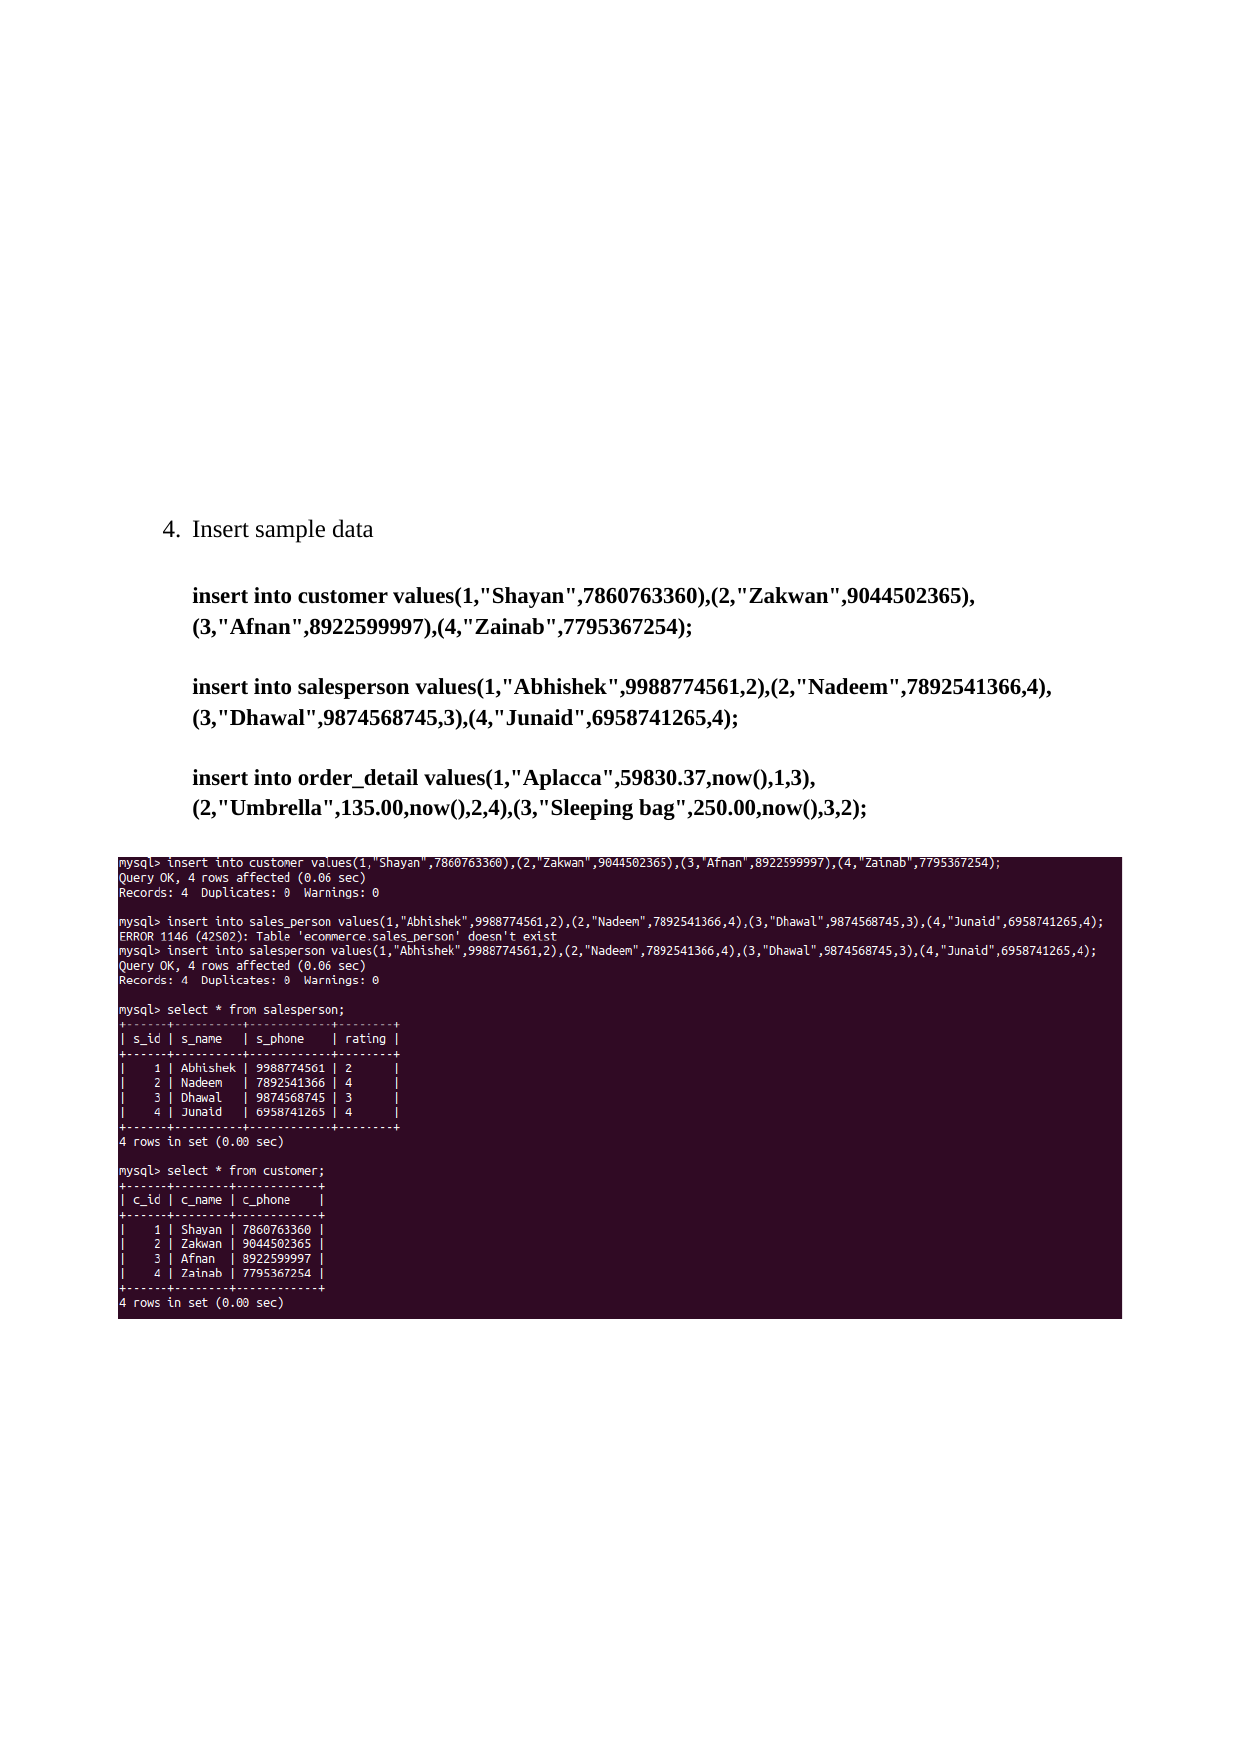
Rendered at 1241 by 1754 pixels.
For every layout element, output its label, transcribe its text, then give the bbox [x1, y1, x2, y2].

text insert into customer values(1,"Shayan",7860763360),(2,"Zakwan",9044502365), (3,"Afnan",8922599997),(4,"Zainab",7795367254); [118, 580, 1122, 639]
text insert into order_detail values(1,"Aplacca",59830.37,now(),1,3), (2,"Umbrella",135.00,now(),2,4),(3,"Sleeping bag",250.00,now(),3,2); [118, 764, 1122, 821]
text insert into salesperson values(1,"Abhishek",9988774561,2),(2,"Nadeem",7892541366,4), (3,"Dhawal",9874568745,3),(4,"Junaid",6958741265,4); [118, 673, 1122, 730]
picture [118, 857, 1123, 1319]
list Insert sample data [162, 514, 1122, 543]
